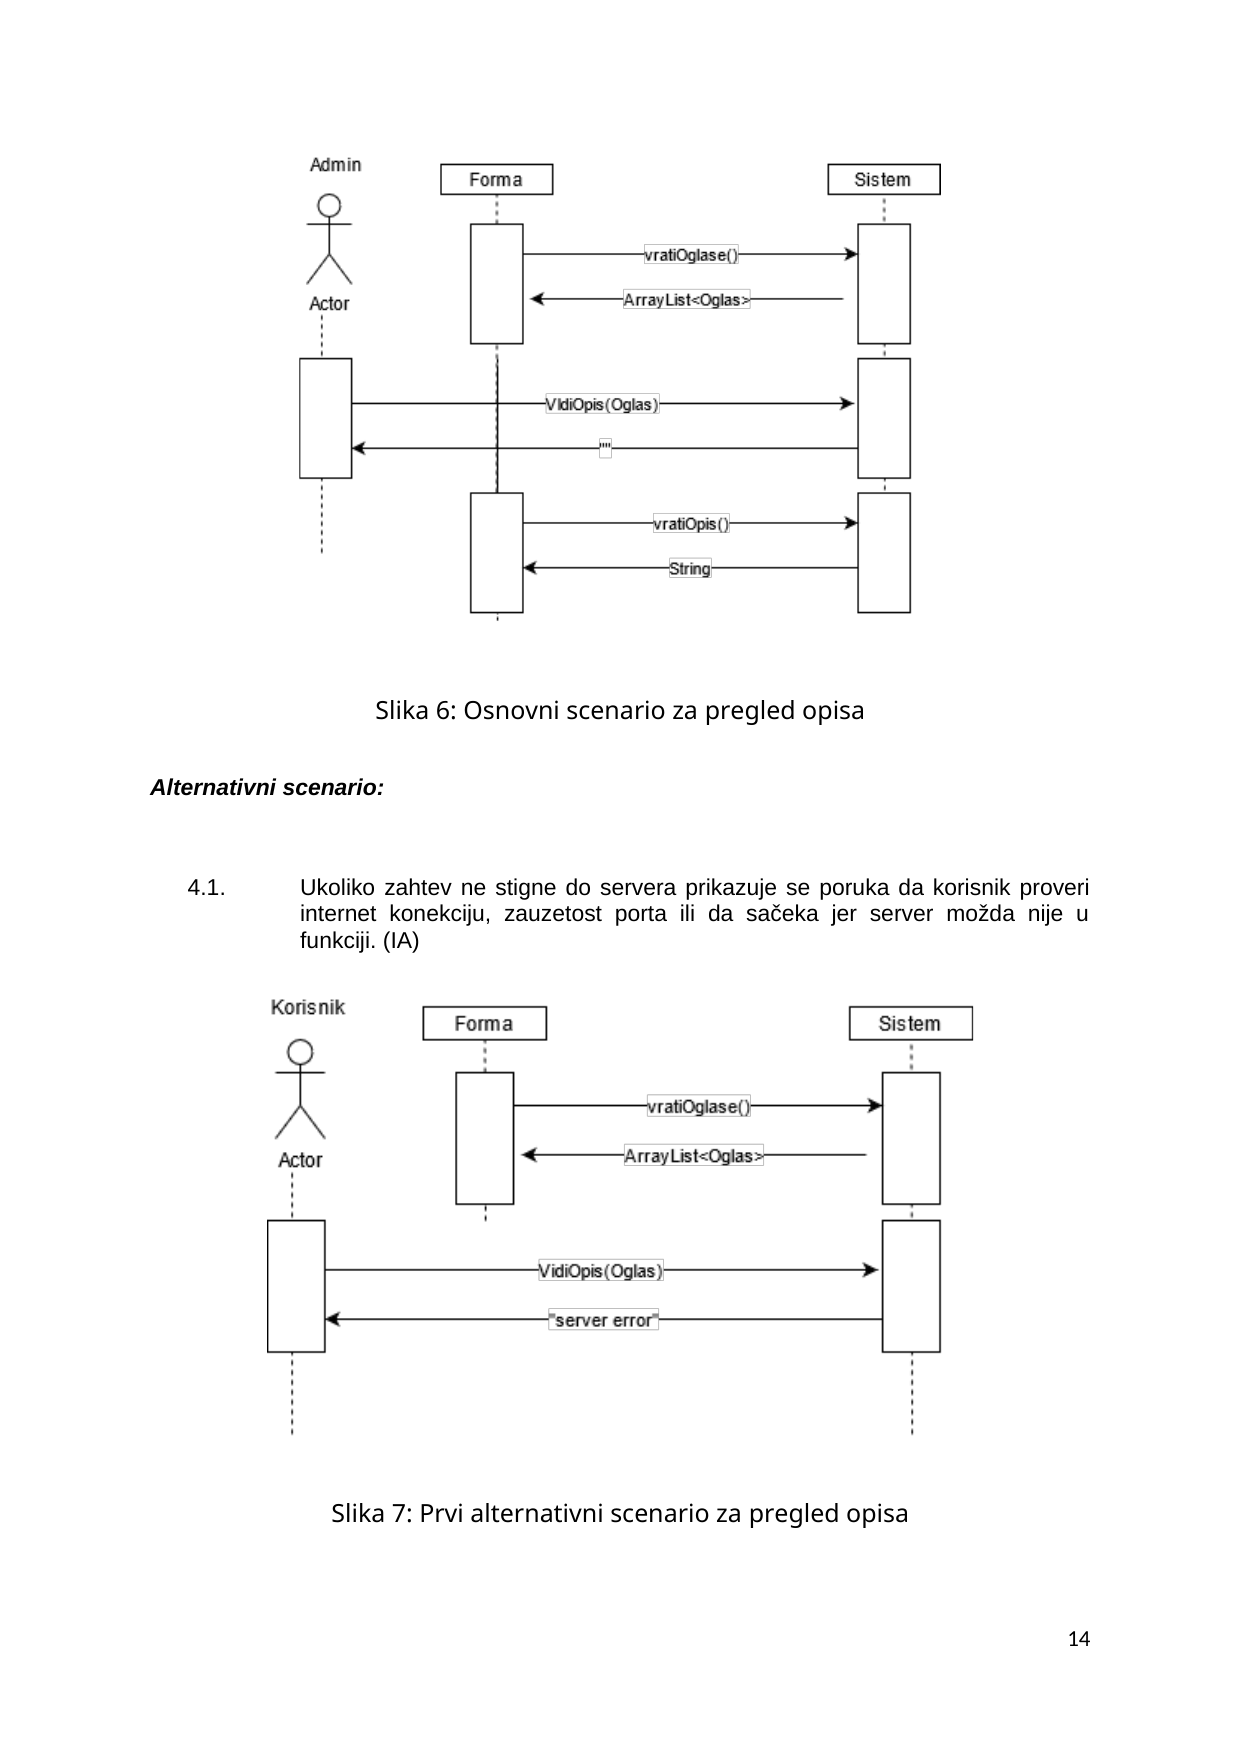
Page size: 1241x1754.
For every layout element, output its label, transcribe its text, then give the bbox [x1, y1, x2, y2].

picture [267, 990, 974, 1437]
text 4.1. Ukoliko zahtev ne stigne do servera prikazuje se poruka da korisnik proveri internet konekciju, zauzetost porta ili da sačeka jer server možda nije u funkciji. (IA) [187, 874, 1090, 953]
text Slika 7: Prvi alternativni scenario za pregled opisa [150, 1496, 1090, 1530]
picture [299, 150, 941, 630]
text Slika 6: Osnovni scenario za pregled opisa [150, 693, 1090, 727]
text Alternativni scenario: [150, 774, 1090, 801]
